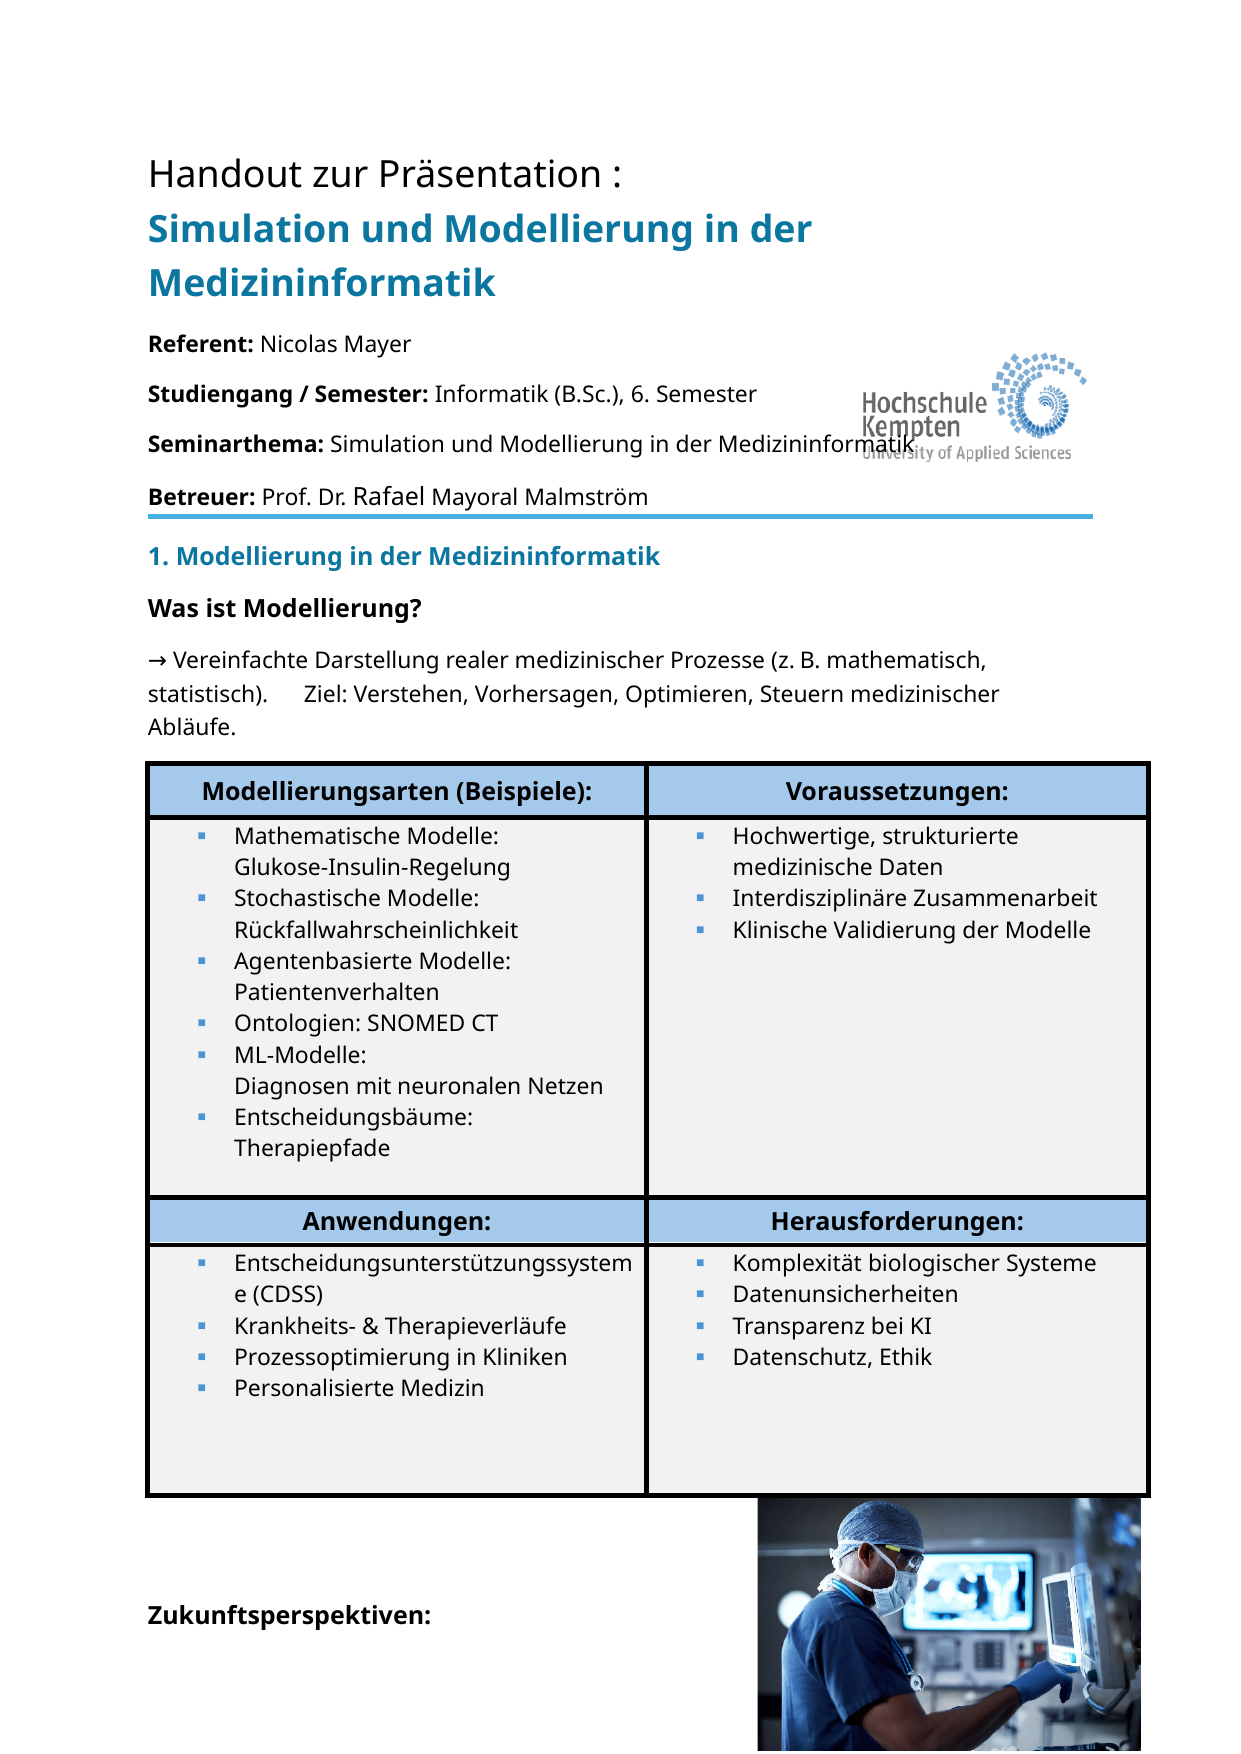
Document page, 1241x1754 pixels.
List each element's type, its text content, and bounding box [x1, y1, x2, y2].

table_cell Mathematische Modelle: Glukose-Insulin-Regelung Stochastische Modelle: Rückfallwahrscheinlichkeit Agentenbasierte Modelle: Patientenverhalten Ontologien: SNOMED CT ML-Modelle: Diagnosen mit neuronalen Netzen Entscheidungsbäume: Therapiepfade [150, 820, 644, 1195]
text Zukunftsperspektiven: [148, 1598, 757, 1632]
table_cell Herausforderungen: [649, 1200, 1146, 1242]
table_cell Hochwertige, strukturierte medizinische Daten Interdisziplinäre Zusammenarbeit Klinische Validierung der Modelle [649, 820, 1146, 1195]
text Betreuer: Prof. Dr. Rafael Mayoral Malmström [148, 478, 1093, 514]
table_cell Entscheidungsunterstützungssysteme (CDSS) Krankheits- & Therapieverläufe Prozessoptimierung in Kliniken Personalisierte Medizin [150, 1247, 644, 1493]
text Referent: Nicolas Mayer [148, 328, 1093, 359]
text Was ist Modellierung? [148, 591, 1093, 625]
text 1. Modellierung in der Medizininformatik [148, 538, 1093, 572]
text Handout zur Präsentation : Simulation und Modellierung in der Medizininformatik [148, 148, 1093, 308]
table_cell Anwendungen: [150, 1200, 644, 1242]
table_header Voraussetzungen: [649, 766, 1146, 815]
text Seminarthema: Simulation und Modellierung in der Medizininformatik [148, 428, 858, 459]
table_cell Komplexität biologischer Systeme Datenunsicherheiten Transparenz bei KI Datenschutz, Ethik [649, 1247, 1146, 1493]
table_header Modellierungsarten (Beispiele): [150, 766, 644, 815]
text → Vereinfachte Darstellung realer medizinischer Prozesse (z. B. mathematisch, statistisch). Ziel: Verstehen, Vorhersagen, Optimieren, Steuern medizinischer Abläufe. [148, 644, 1093, 742]
text Studiengang / Semester: Informatik (B.Sc.), 6. Semester [148, 378, 858, 409]
